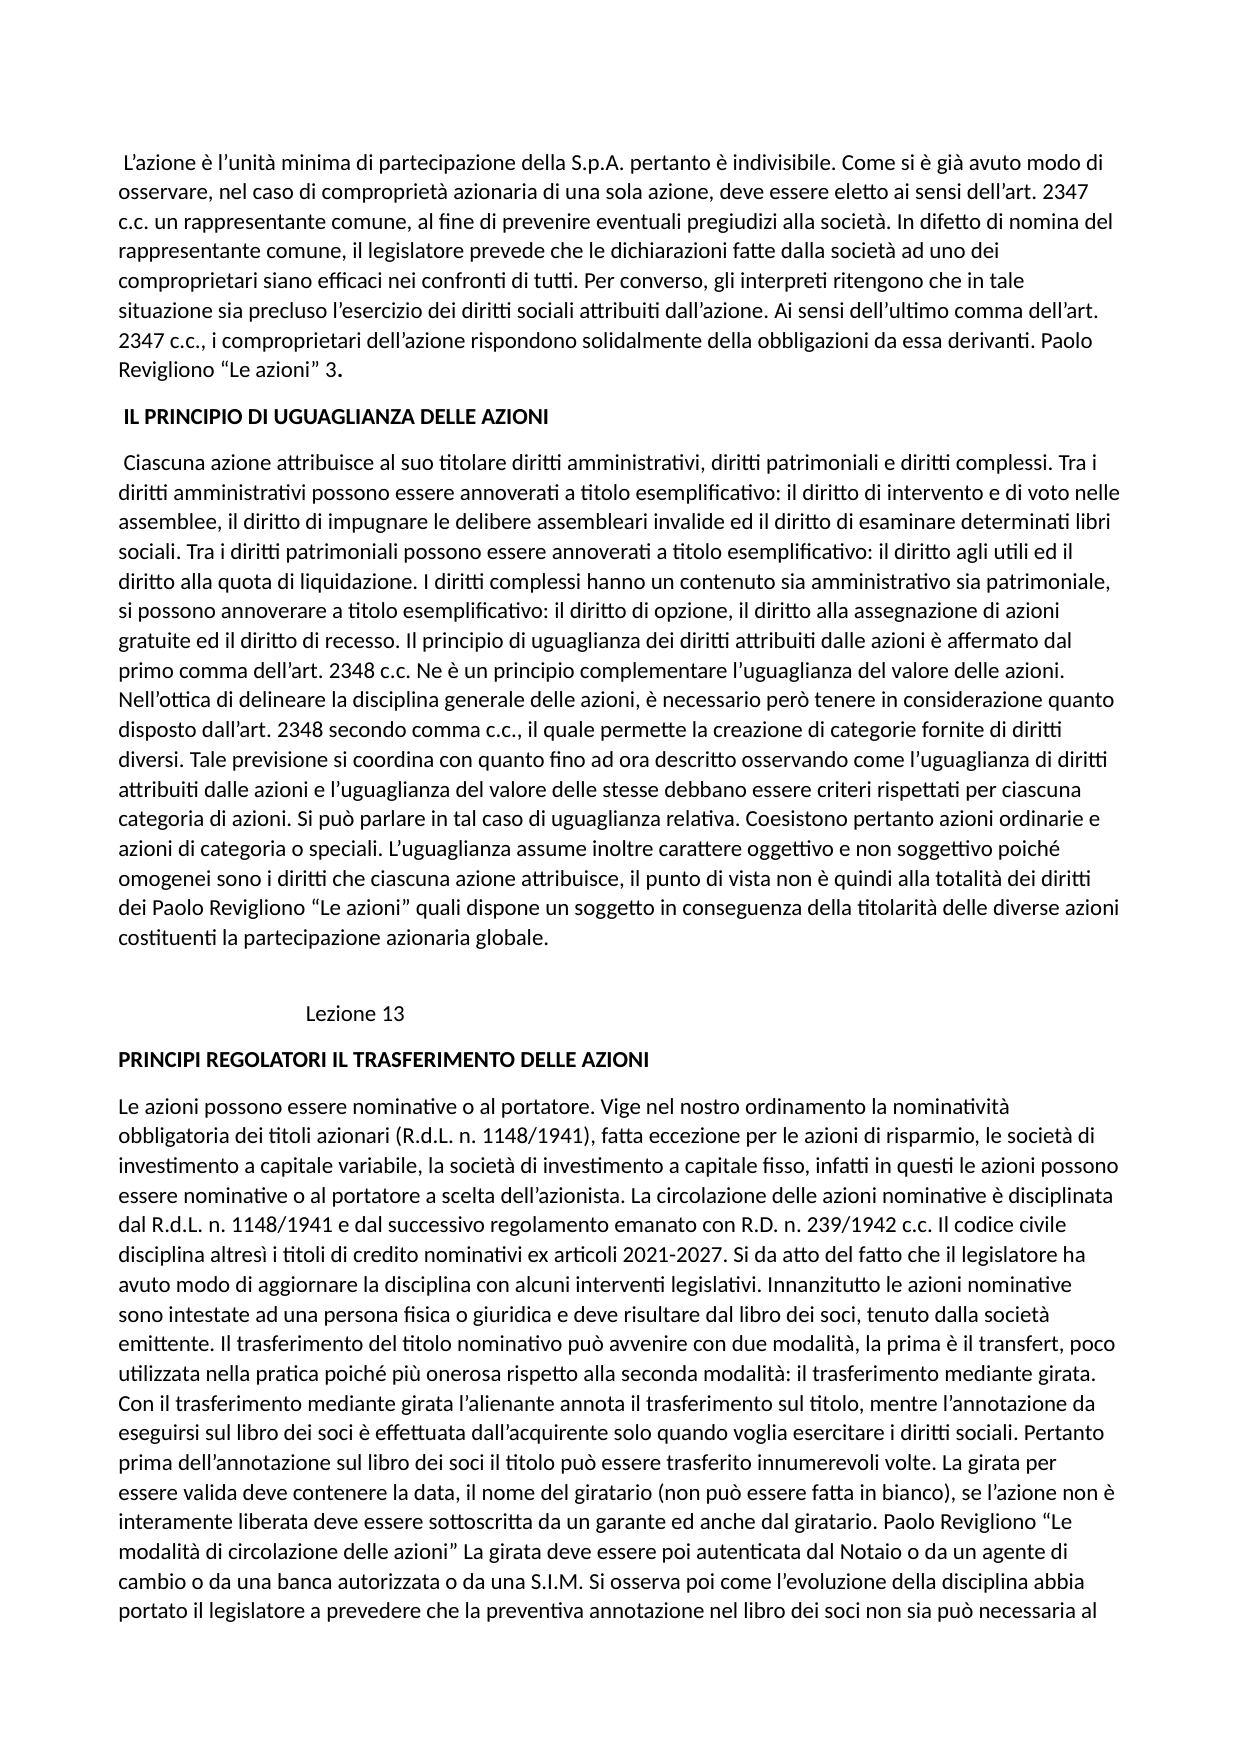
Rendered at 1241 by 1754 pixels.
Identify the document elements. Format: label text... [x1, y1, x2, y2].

text L’azione è l’unità minima di partecipazione della S.p.A. pertanto è indivisibile. Come si è già avuto modo di osservare, nel caso di comproprietà azionaria di una sola azione, deve essere eletto ai sensi dell’art. 2347 c.c. un rappresentante comune, al fine di prevenire eventuali pregiudizi alla società. In difetto di nomina del rappresentante comune, il legislatore prevede che le dichiarazioni fatte dalla società ad uno dei comproprietari siano efficaci nei confronti di tutti. Per converso, gli interpreti ritengono che in tale situazione sia precluso l’esercizio dei diritti sociali attribuiti dall’azione. Ai sensi dell’ultimo comma dell’art. 2347 c.c., i comproprietari dell’azione rispondono solidalmente della obbligazioni da essa derivanti. Paolo Revigliono “Le azioni” 3. [118, 148, 1122, 383]
text Le azioni possono essere nominative o al portatore. Vige nel nostro ordinamento la nominatività obbligatoria dei titoli azionari (R.d.L. n. 1148/1941), fatta eccezione per le azioni di risparmio, le società di investimento a capitale variabile, la società di investimento a capitale fisso, infatti in questi le azioni possono essere nominative o al portatore a scelta dell’azionista. La circolazione delle azioni nominative è disciplinata dal R.d.L. n. 1148/1941 e dal successivo regolamento emanato con R.D. n. 239/1942 c.c. Il codice civile disciplina altresì i titoli di credito nominativi ex articoli 2021-2027. Si da atto del fatto che il legislatore ha avuto modo di aggiornare la disciplina con alcuni interventi legislativi. Innanzitutto le azioni nominative sono intestate ad una persona fisica o giuridica e deve risultare dal libro dei soci, tenuto dalla società emittente. Il trasferimento del titolo nominativo può avvenire con due modalità, la prima è il transfert, poco utilizzata nella pratica poiché più onerosa rispetto alla seconda modalità: il trasferimento mediante girata. Con il trasferimento mediante girata l’alienante annota il trasferimento sul titolo, mentre l’annotazione da eseguirsi sul libro dei soci è effettuata dall’acquirente solo quando voglia esercitare i diritti sociali. Pertanto prima dell’annotazione sul libro dei soci il titolo può essere trasferito innumerevoli volte. La girata per essere valida deve contenere la data, il nome del giratario (non può essere fatta in bianco), se l’azione non è interamente liberata deve essere sottoscritta da un garante ed anche dal giratario. Paolo Revigliono “Le modalità di circolazione delle azioni” La girata deve essere poi autenticata dal Notaio o da un agente di cambio o da una banca autorizzata o da una S.I.M. Si osserva poi come l’evoluzione della disciplina abbia portato il legislatore a prevedere che la preventiva annotazione nel libro dei soci non sia può necessaria al [118, 1092, 1122, 1624]
text PRINCIPI REGOLATORI IL TRASFERIMENTO DELLE AZIONI [118, 1046, 1122, 1073]
text Lezione 13 [306, 999, 1122, 1027]
text IL PRINCIPIO DI UGUAGLIANZA DELLE AZIONI [118, 402, 1122, 430]
text Ciascuna azione attribuisce al suo titolare diritti amministrativi, diritti patrimoniali e diritti complessi. Tra i diritti amministrativi possono essere annoverati a titolo esemplificativo: il diritto di intervento e di voto nelle assemblee, il diritto di impugnare le delibere assembleari invalide ed il diritto di esaminare determinati libri sociali. Tra i diritti patrimoniali possono essere annoverati a titolo esemplificativo: il diritto agli utili ed il diritto alla quota di liquidazione. I diritti complessi hanno un contenuto sia amministrativo sia patrimoniale, si possono annoverare a titolo esemplificativo: il diritto di opzione, il diritto alla assegnazione di azioni gratuite ed il diritto di recesso. Il principio di uguaglianza dei diritti attribuiti dalle azioni è affermato dal primo comma dell’art. 2348 c.c. Ne è un principio complementare l’uguaglianza del valore delle azioni. Nell’ottica di delineare la disciplina generale delle azioni, è necessario però tenere in considerazione quanto disposto dall’art. 2348 secondo comma c.c., il quale permette la creazione di categorie fornite di diritti diversi. Tale previsione si coordina con quanto fino ad ora descritto osservando come l’uguaglianza di diritti attribuiti dalle azioni e l’uguaglianza del valore delle stesse debbano essere criteri rispettati per ciascuna categoria di azioni. Si può parlare in tal caso di uguaglianza relativa. Coesistono pertanto azioni ordinarie e azioni di categoria o speciali. L’uguaglianza assume inoltre carattere oggettivo e non soggettivo poiché omogenei sono i diritti che ciascuna azione attribuisce, il punto di vista non è quindi alla totalità dei diritti dei Paolo Revigliono “Le azioni” quali dispone un soggetto in conseguenza della titolarità delle diverse azioni costituenti la partecipazione azionaria globale. [118, 448, 1122, 951]
